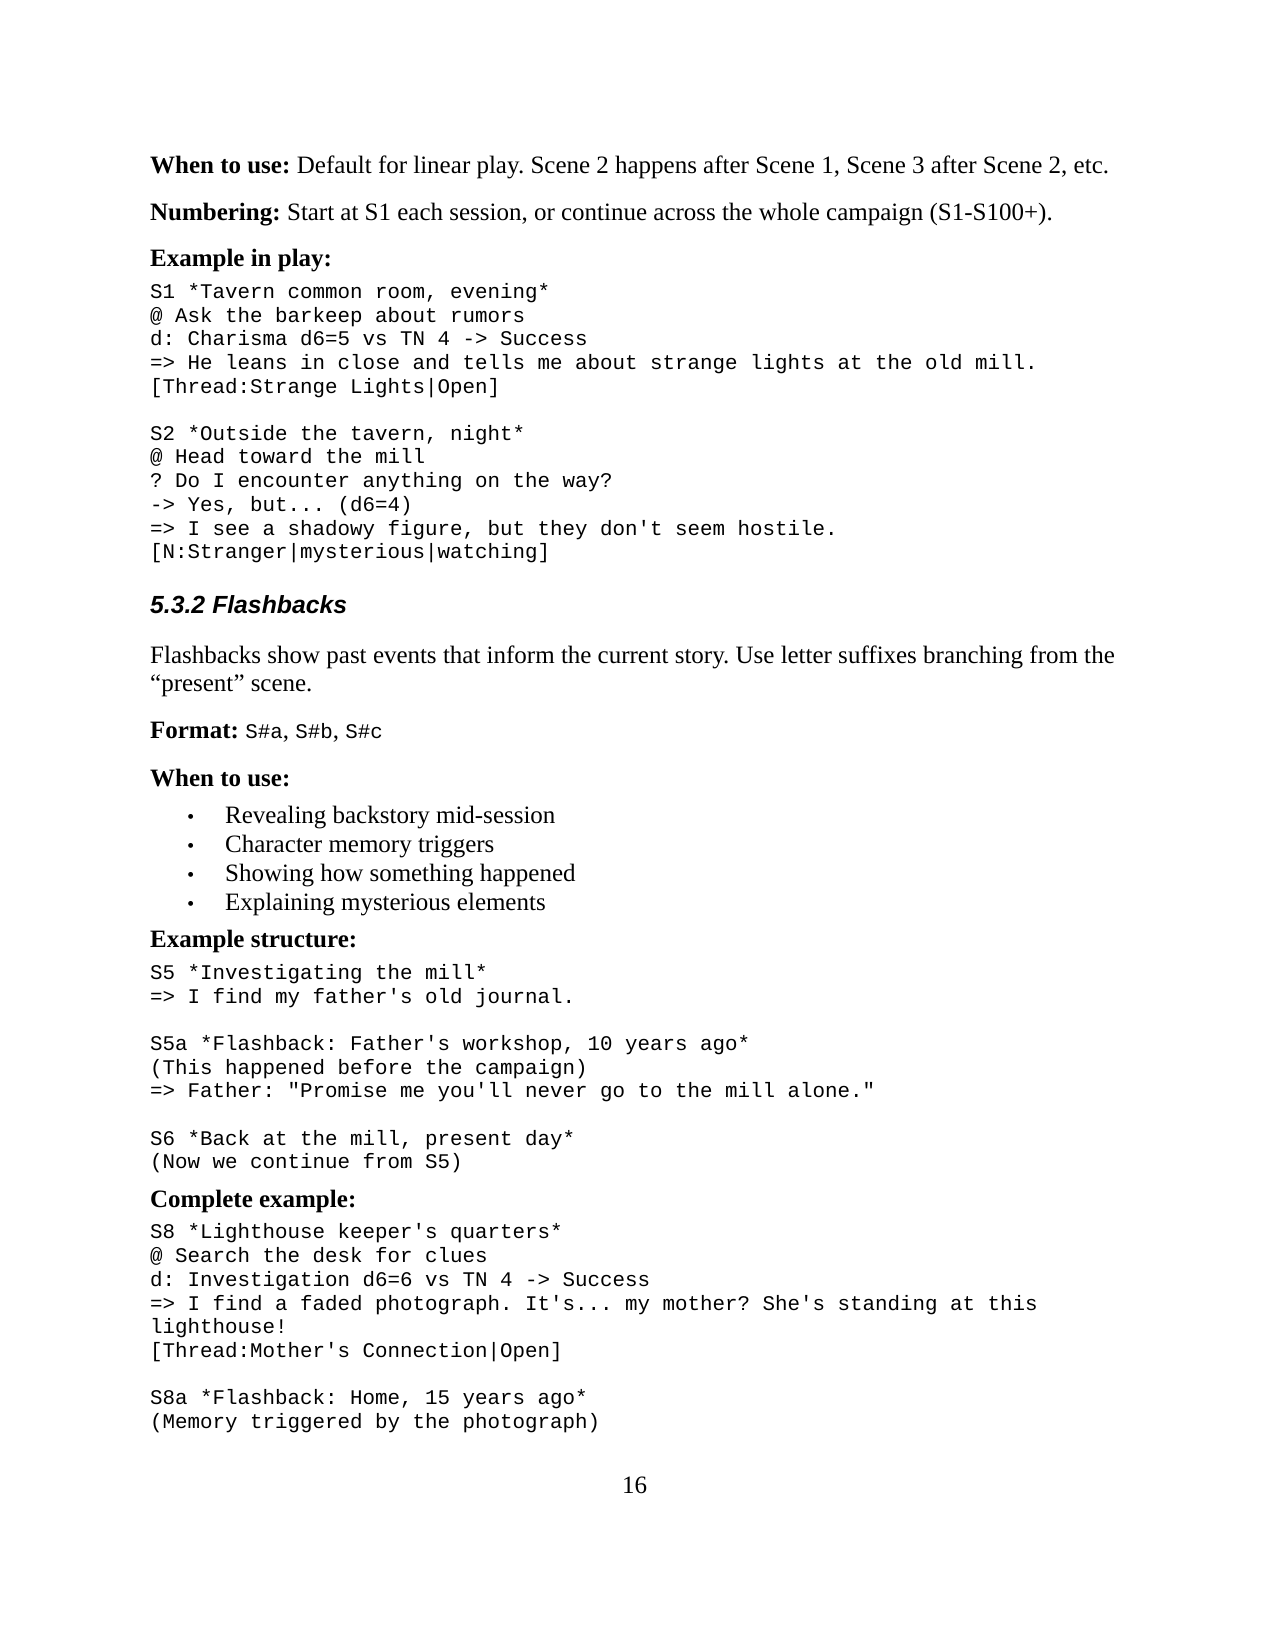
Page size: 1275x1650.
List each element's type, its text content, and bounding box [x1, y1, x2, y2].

list Revealing backstory mid-session [187, 800, 1125, 829]
text @ Head toward the mill [150, 447, 1125, 470]
text S8a *Flashback: Home, 15 years ago* [150, 1387, 1125, 1411]
text Example structure: [150, 924, 1125, 953]
text S5 *Investigating the mill* [150, 962, 1125, 986]
text S6 *Back at the mill, present day* [150, 1128, 1125, 1151]
list Showing how something happened [187, 858, 1125, 887]
text Numbering: Start at S1 each session, or continue across the whole campaign (S1-S100+). [150, 197, 1125, 225]
text => I find my father's old journal. [150, 986, 1125, 1009]
text S5a *Flashback: Father's workshop, 10 years ago* [150, 1033, 1125, 1057]
list Explaining mysterious elements [187, 887, 1125, 915]
text When to use: Default for linear play. Scene 2 happens after Scene 1, Scene 3 after Scene 2, etc. [150, 150, 1125, 179]
text [Thread:Mother's Connection|Open] [150, 1340, 1125, 1363]
text d: Investigation d6=6 vs TN 4 -> Success [150, 1269, 1125, 1292]
text (Now we continue from S5) [150, 1151, 1125, 1175]
text @ Ask the barkeep about rumors [150, 305, 1125, 328]
text d: Charisma d6=5 vs TN 4 -> Success [150, 328, 1125, 352]
text Format: S#a, S#b, S#c [150, 715, 1125, 745]
text -> Yes, but... (d6=4) [150, 494, 1125, 517]
text => I see a shadowy figure, but they don't seem hostile. [150, 517, 1125, 541]
text (Memory triggered by the photograph) [150, 1411, 1125, 1434]
text S1 *Tavern common room, evening* [150, 281, 1125, 305]
text Complete example: [150, 1184, 1125, 1213]
subtitle 5.3.2 Flashbacks [150, 590, 1125, 618]
text [N:Stranger|mysterious|watching] [150, 541, 1125, 565]
text ? Do I encounter anything on the way? [150, 470, 1125, 494]
list Character memory triggers [187, 829, 1125, 858]
text Example in play: [150, 243, 1125, 272]
text S8 *Lighthouse keeper's quarters* [150, 1222, 1125, 1245]
text => Father: "Promise me you'll never go to the mill alone." [150, 1080, 1125, 1104]
text (This happened before the campaign) [150, 1057, 1125, 1080]
text [Thread:Strange Lights|Open] [150, 376, 1125, 399]
text When to use: [150, 763, 1125, 791]
text => He leans in close and tells me about strange lights at the old mill. [150, 352, 1125, 376]
text @ Search the desk for clues [150, 1245, 1125, 1269]
text Flashbacks show past events that inform the current story. Use letter suffixes branching from the “present” scene. [150, 640, 1125, 697]
text S2 *Outside the tavern, night* [150, 423, 1125, 447]
text => I find a faded photograph. It's... my mother? She's standing at this lighthouse! [150, 1292, 1125, 1340]
